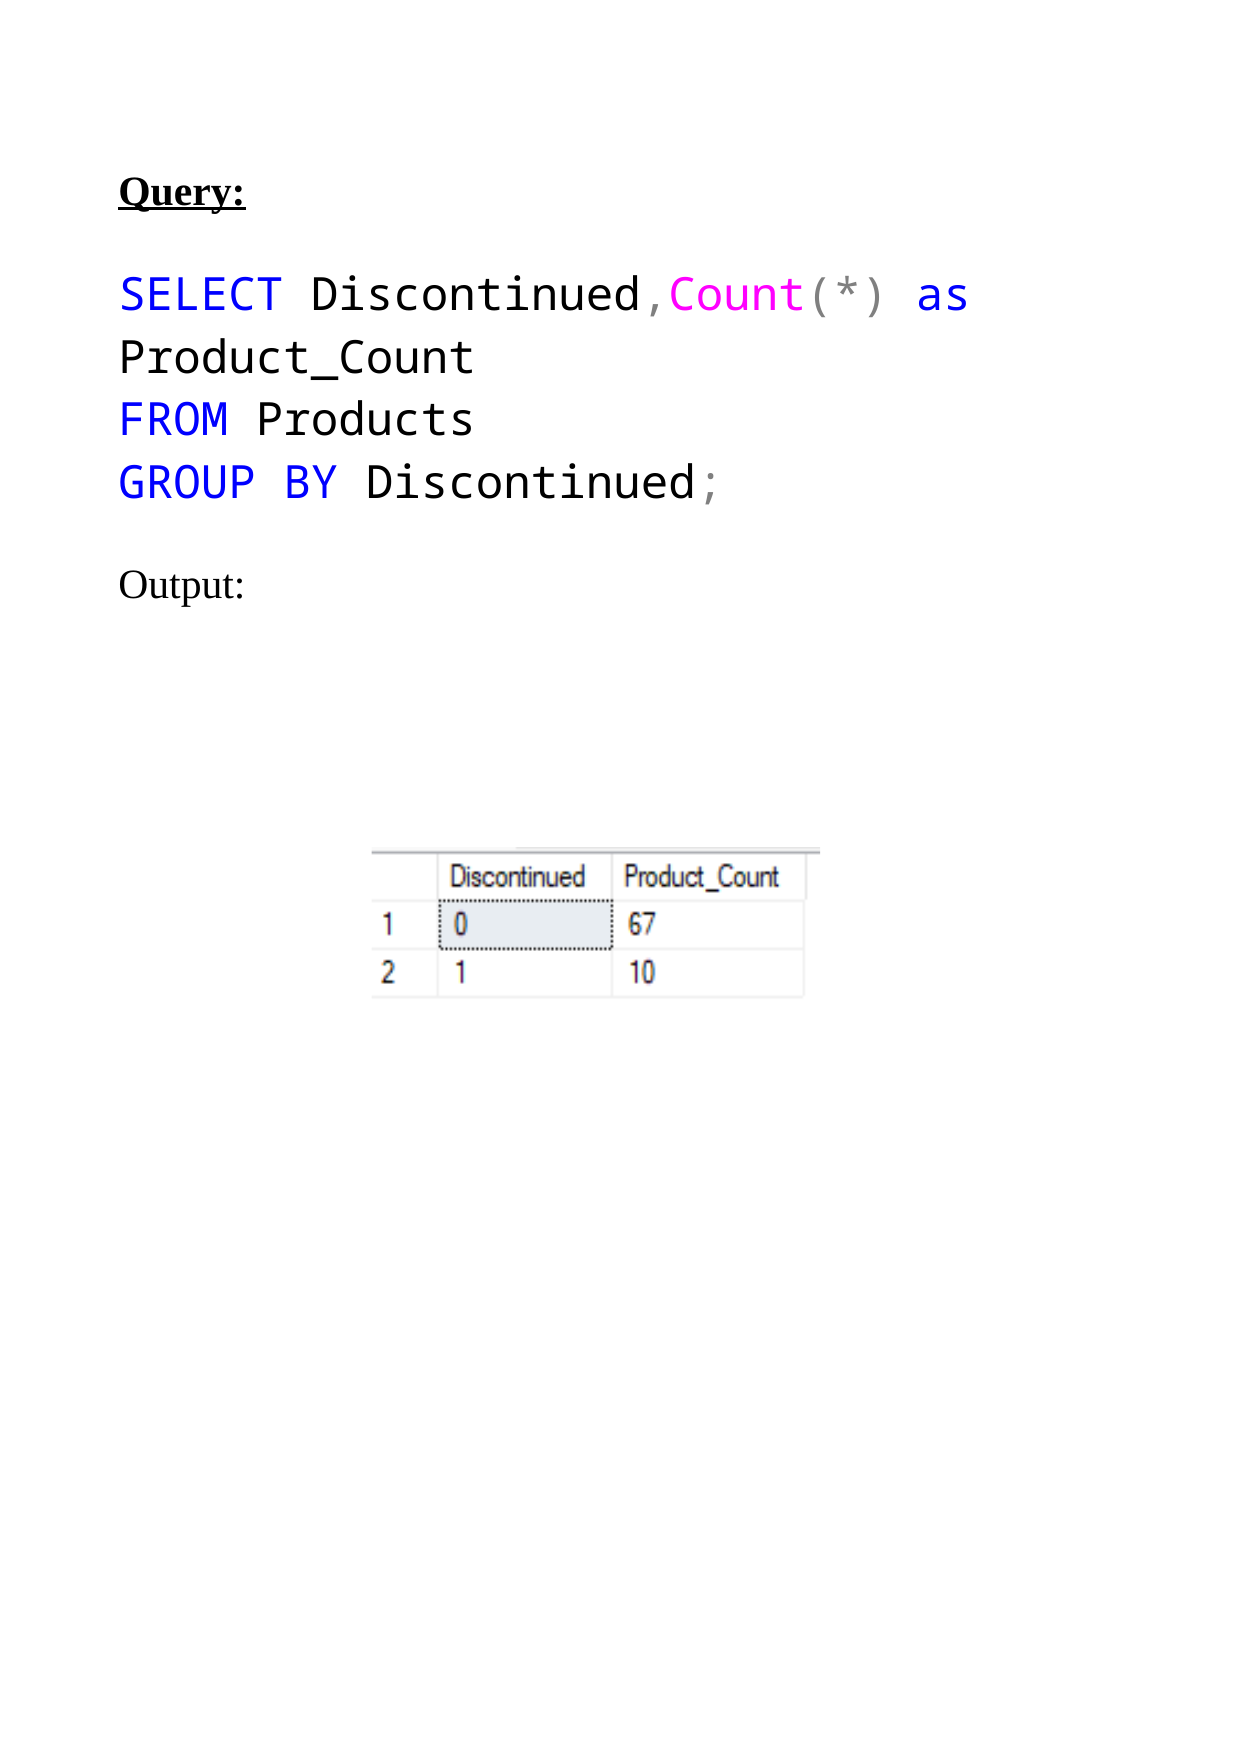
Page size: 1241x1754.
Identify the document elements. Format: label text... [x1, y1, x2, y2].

text Output: [118, 559, 1122, 607]
picture [371, 847, 821, 1032]
text FROM Products [118, 387, 1122, 449]
text Query: [118, 166, 1122, 214]
text SELECT Discontinued,Count(*) as Product_Count [118, 262, 1122, 387]
text GROUP BY Discontinued; [118, 449, 1122, 511]
